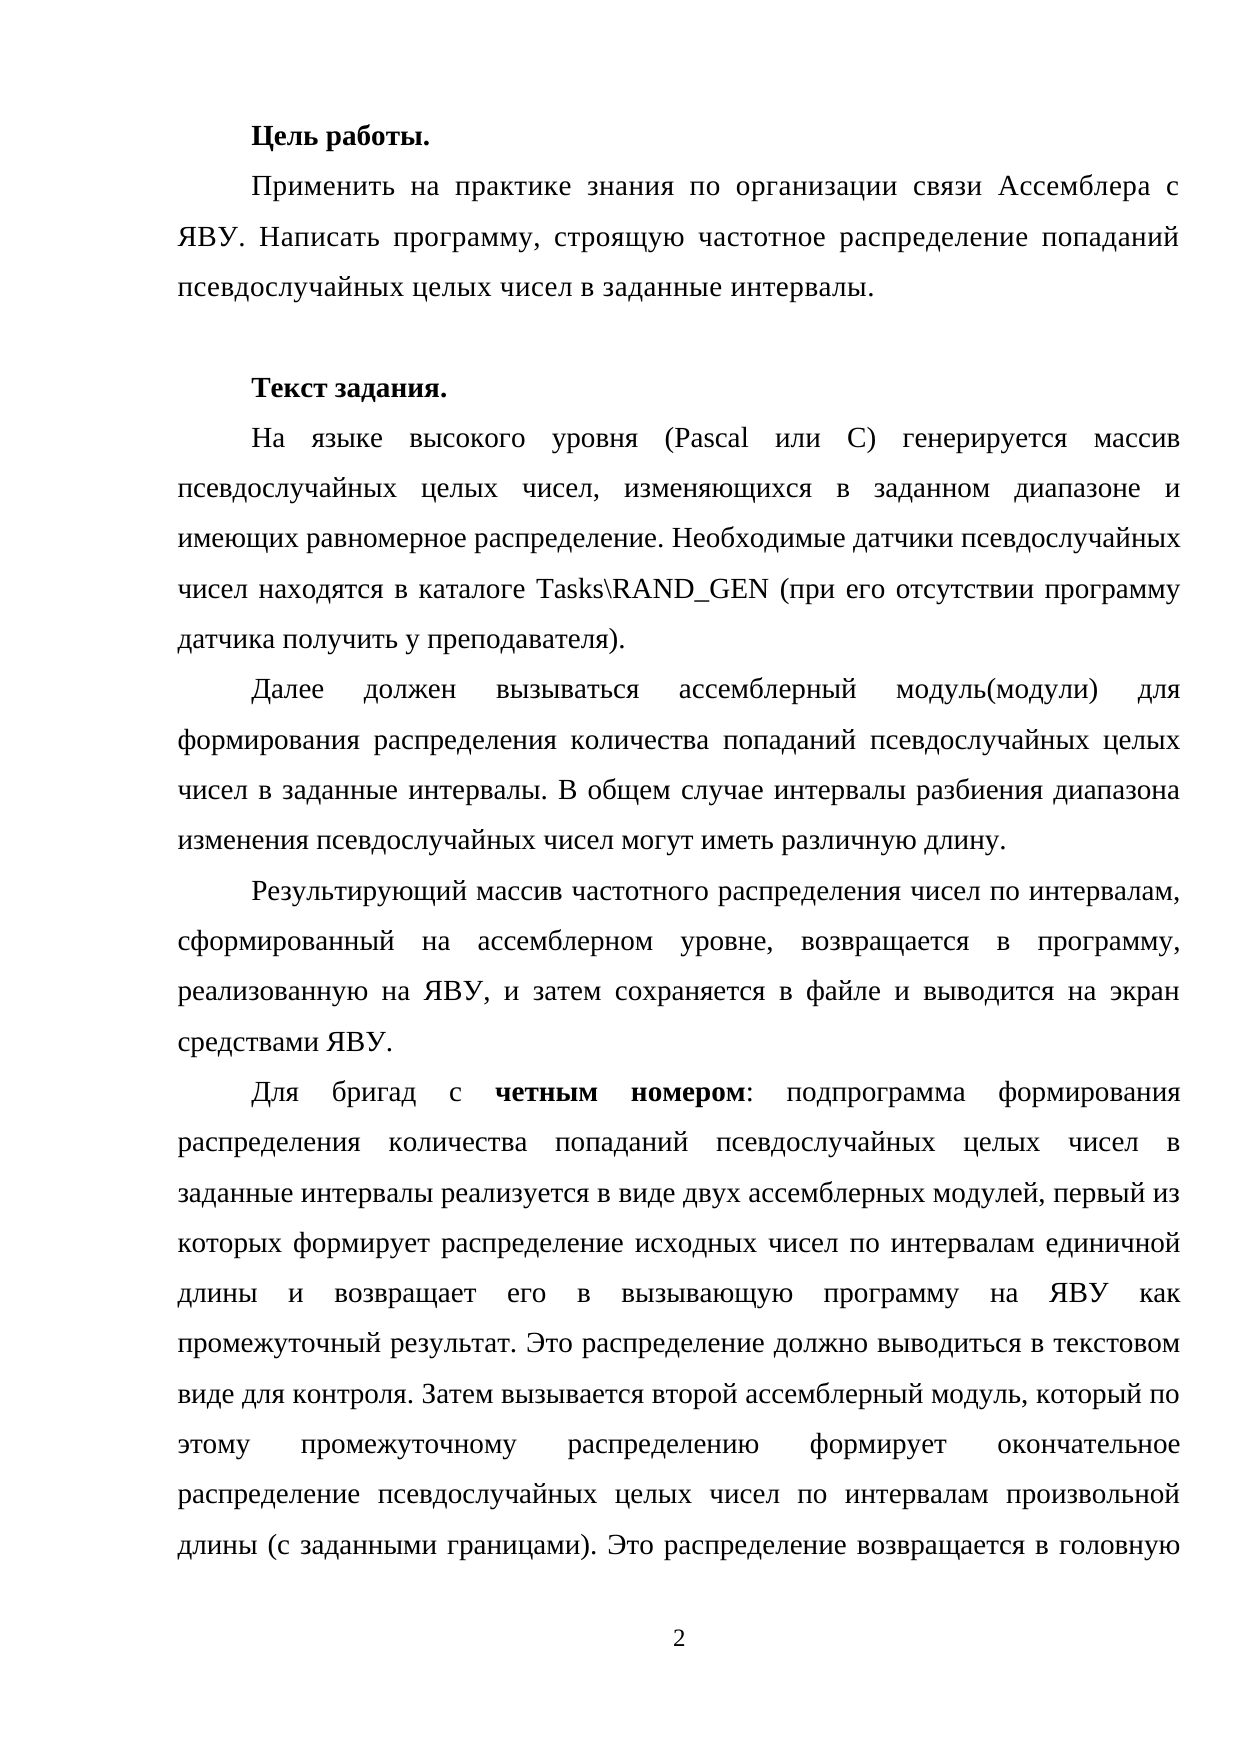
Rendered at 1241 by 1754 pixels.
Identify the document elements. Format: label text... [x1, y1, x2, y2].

text Результирующий массив частотного распределения чисел по интервалам, сформированный на ассемблерном уровне, возвращается в программу, реализованную на ЯВУ, и затем сохраняется в файле и выводится на экран средствами ЯВУ. [177, 873, 1181, 1057]
text Цель работы. [177, 118, 1181, 152]
text На языке высокого уровня (Pascal или С) генерируется массив псевдослучайных целых чисел, изменяющихся в заданном диапазоне и имеющих равномерное распределение. Необходимые датчики псевдослучайных чисел находятся в каталоге Tasks\RAND_GEN (пpи его отсутствии программу датчика получить у пpеподавателя). [177, 420, 1181, 655]
text Для бригад с четным номером: подпрограмма формирования распределения количества попаданий псевдослучайных целых чисел в заданные интервалы реализуется в виде двух ассемблерных модулей, первый из которых формирует распределение исходных чисел по интервалам единичной длины и возвращает его в вызывающую программу на ЯВУ как промежуточный результат. Это распределение должно выводиться в текстовом виде для контроля. Затем вызывается второй ассемблерный модуль, который по этому промежуточному распределению формирует окончательное распределение псевдослучайных целых чисел по интервалам произвольной длины (с заданными границами). Это распределение возвращается в головную [177, 1074, 1181, 1560]
text Далее должен вызываться ассемблерный модуль(модули) для формирования распределения количества попаданий псевдослучайных целых чисел в заданные интервалы. В общем случае интервалы разбиения диапазона изменения псевдослучайных чисел могут иметь различную длину. [177, 672, 1181, 856]
text Применить на практике знания по организации связи Ассемблера с ЯВУ. Написать программу, строящую частотное распределение попаданий псевдослучайных целых чисел в заданные интервалы. [177, 168, 1181, 303]
text Текст задания. [177, 370, 1181, 403]
